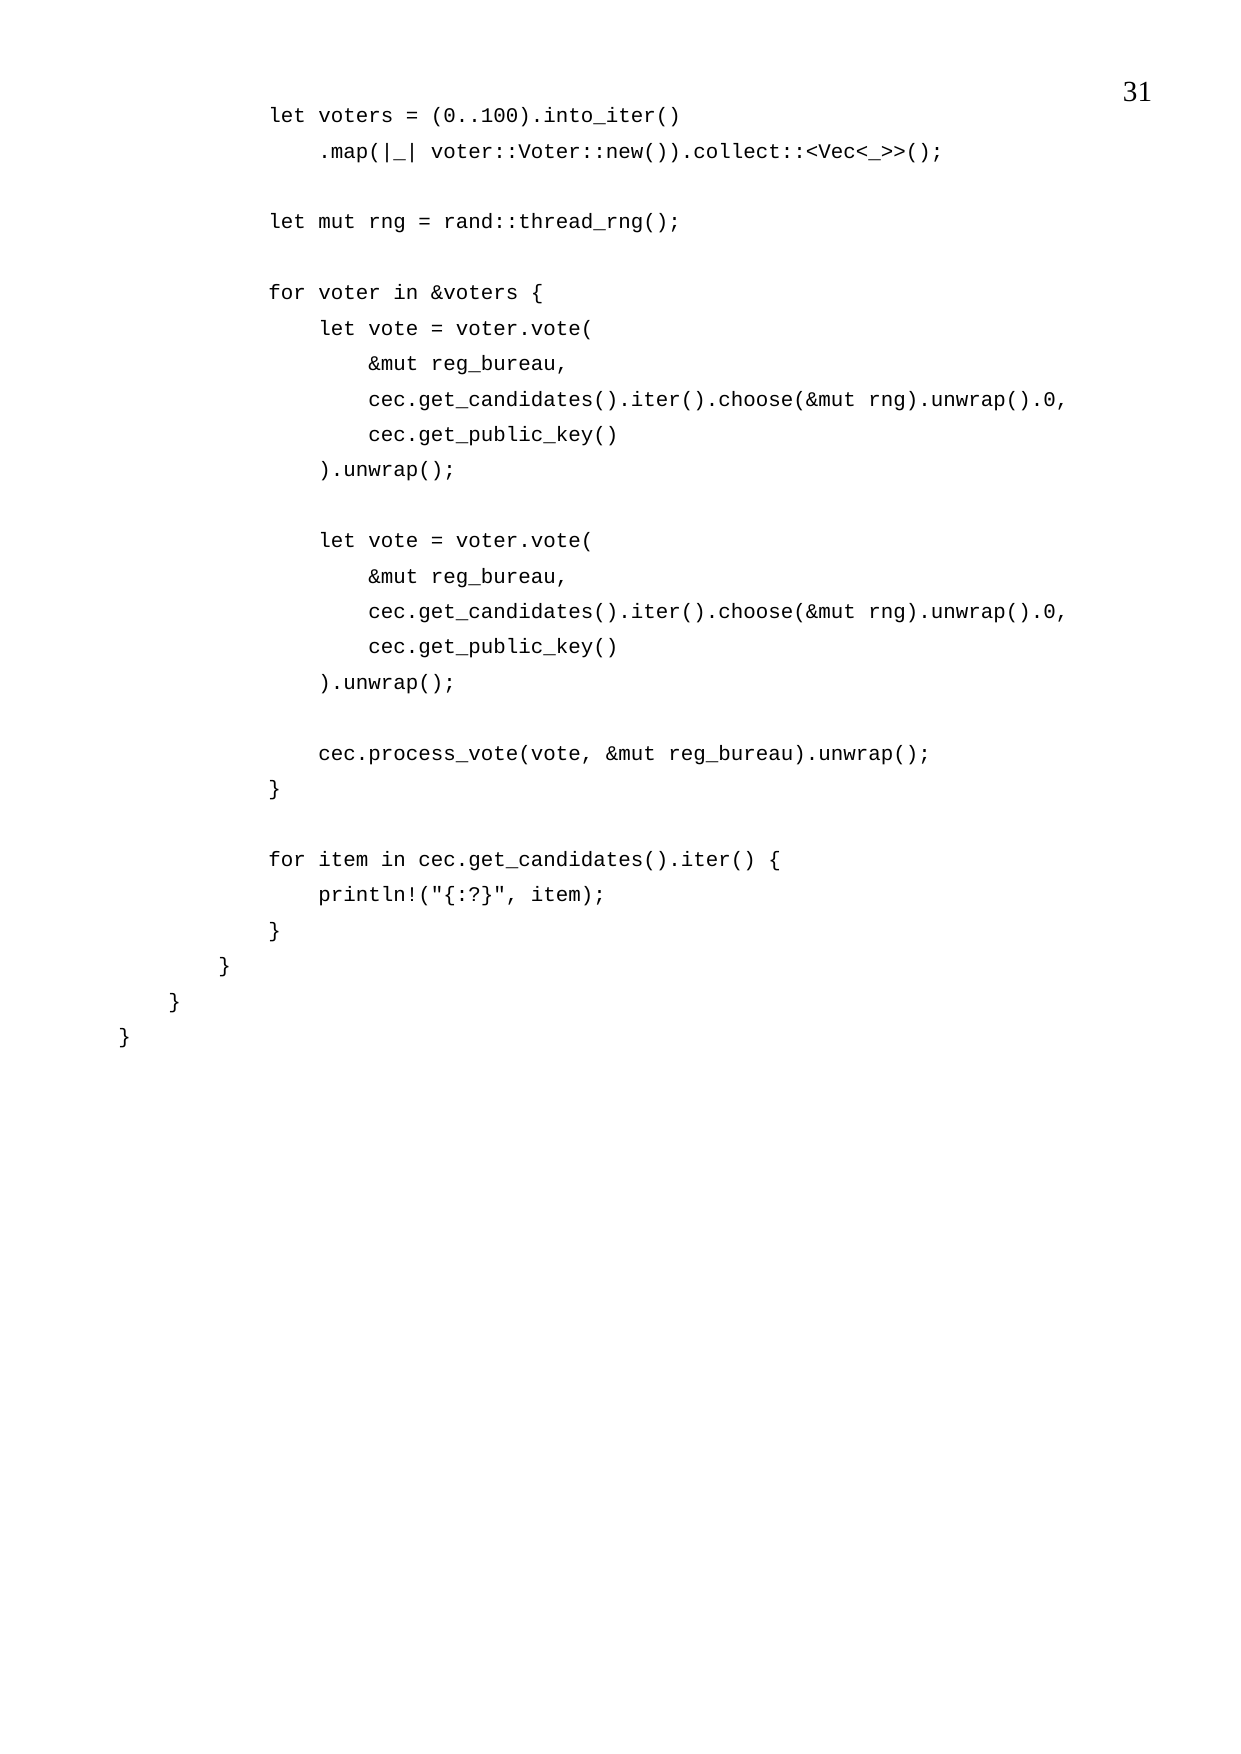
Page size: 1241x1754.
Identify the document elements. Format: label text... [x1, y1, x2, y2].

text let vote = voter.vote( [118, 318, 1122, 341]
text ).unwrap(); [118, 459, 1122, 483]
text cec.get_candidates().iter().choose(&mut rng).unwrap().0, [118, 388, 1122, 412]
text let vote = voter.vote( [118, 530, 1122, 554]
text } [118, 1026, 1122, 1050]
text for item in cec.get_candidates().iter() { [118, 849, 1122, 873]
text cec.get_candidates().iter().choose(&mut rng).unwrap().0, [118, 601, 1122, 625]
text } [118, 778, 1122, 802]
text } [118, 991, 1122, 1014]
text cec.get_public_key() [118, 424, 1122, 448]
text for voter in &voters { [118, 282, 1122, 306]
text println!("{:?}", item); [118, 884, 1122, 908]
text &mut reg_bureau, [118, 566, 1122, 589]
text let voters = (0..100).into_iter() [118, 105, 1122, 129]
text &mut reg_bureau, [118, 353, 1122, 377]
text } [118, 955, 1122, 979]
text let mut rng = rand::thread_rng(); [118, 211, 1122, 235]
text cec.process_vote(vote, &mut reg_bureau).unwrap(); [118, 743, 1122, 766]
text ).unwrap(); [118, 672, 1122, 696]
text } [118, 920, 1122, 943]
text .map(|_| voter::Voter::new()).collect::<Vec<_>>(); [118, 141, 1122, 164]
text cec.get_public_key() [118, 636, 1122, 660]
